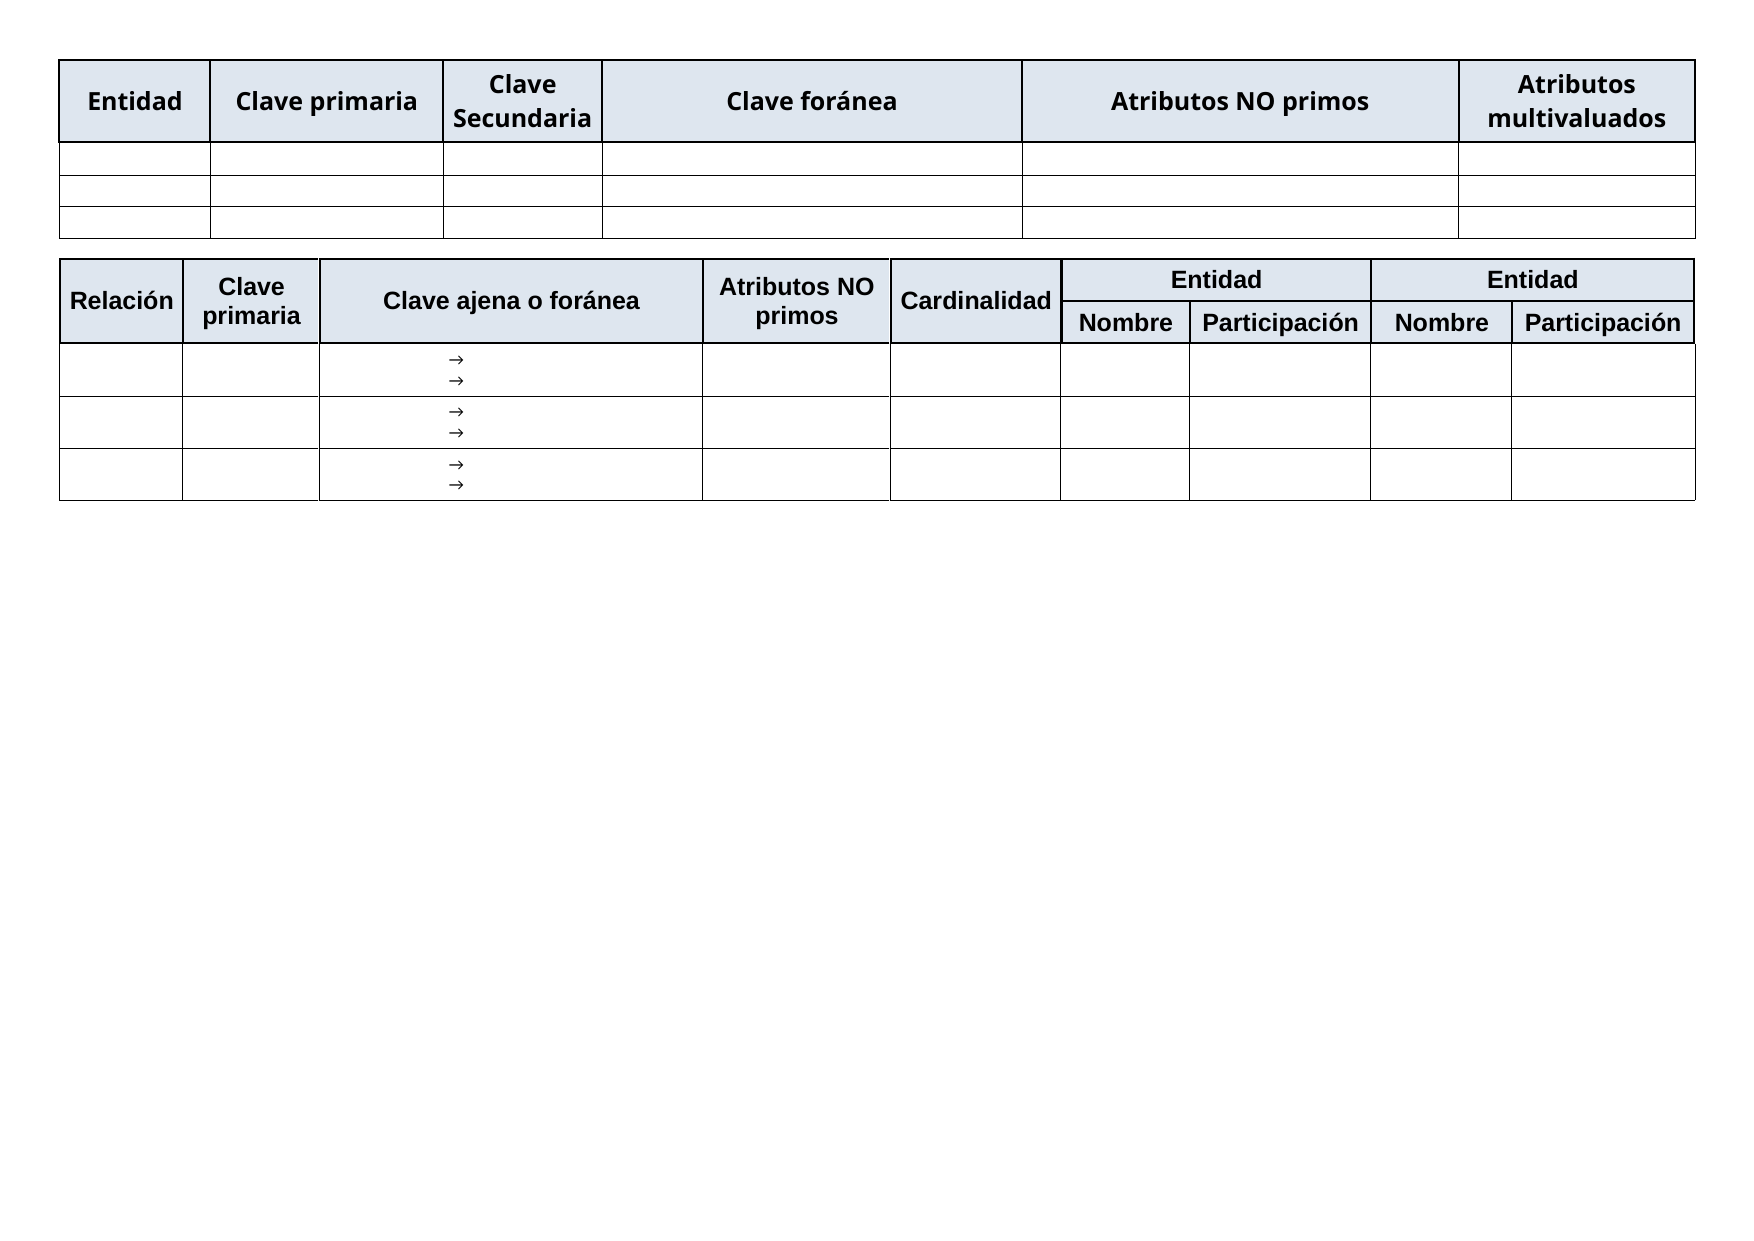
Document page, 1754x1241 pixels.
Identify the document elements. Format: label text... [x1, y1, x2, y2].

table_cell → → [443, 344, 466, 396]
table_cell [1061, 344, 1189, 396]
table_cell [183, 449, 318, 500]
table_cell → → [443, 449, 466, 500]
table_cell [1371, 449, 1511, 500]
table_cell [1061, 397, 1189, 448]
table_cell [603, 207, 1022, 238]
table_header Atributos NO primos [1023, 61, 1458, 141]
table_header Entidad [60, 61, 209, 141]
table_cell [211, 207, 443, 238]
table_cell [703, 344, 889, 396]
table_header Clave ajena o foránea [321, 260, 702, 342]
table_header Atributos multivaluados [1460, 61, 1694, 141]
table_header Entidad [1372, 260, 1693, 300]
table_cell [183, 397, 318, 448]
table_cell [444, 143, 602, 174]
table_cell [60, 176, 210, 206]
table_cell [444, 176, 602, 206]
table_cell → → [443, 397, 466, 448]
table_header Relación [61, 260, 182, 342]
table_cell Nombre [1372, 302, 1511, 342]
table_cell [1023, 207, 1458, 238]
table_cell [1459, 176, 1695, 206]
table_header Entidad [1063, 260, 1370, 300]
table_cell [603, 143, 1022, 174]
table_cell [1512, 344, 1695, 396]
table_cell Participación [1513, 302, 1693, 342]
table_header Cardinalidad [892, 260, 1060, 342]
table_cell [1459, 207, 1695, 238]
table_cell [60, 143, 210, 174]
table_cell [703, 449, 889, 500]
table_cell [1459, 143, 1695, 174]
table_cell [320, 344, 443, 396]
table_cell [1371, 397, 1511, 448]
table_cell [1190, 449, 1370, 500]
table_cell [1371, 344, 1511, 396]
table_cell [1512, 449, 1695, 500]
table_cell [320, 449, 443, 500]
table_header Clave Secundaria [444, 61, 601, 141]
table_cell [444, 207, 602, 238]
table_cell [466, 344, 702, 396]
table_header Atributos NO primos [704, 260, 889, 342]
table_header Clave foránea [603, 61, 1021, 141]
table_cell [211, 143, 443, 174]
table_cell [1190, 397, 1370, 448]
table_cell [891, 449, 1060, 500]
table_cell [60, 449, 182, 500]
table_cell [60, 207, 210, 238]
table_cell [466, 397, 702, 448]
table_cell [466, 449, 702, 500]
table_cell Nombre [1063, 302, 1189, 342]
table_cell Participación [1191, 302, 1370, 342]
table_cell [1023, 176, 1458, 206]
table_cell [1023, 143, 1458, 174]
table_cell [60, 397, 182, 448]
table_cell [183, 344, 318, 396]
table_cell [703, 397, 889, 448]
table_cell [1512, 397, 1695, 448]
table_cell [1061, 449, 1189, 500]
table_cell [891, 397, 1060, 448]
table_cell [320, 397, 443, 448]
table_cell [60, 344, 182, 396]
table_cell [603, 176, 1022, 206]
table_cell [891, 344, 1060, 396]
table_cell [1190, 344, 1370, 396]
table_cell [211, 176, 443, 206]
table_header Clave primaria [211, 61, 442, 141]
table_header Clave primaria [184, 260, 318, 342]
